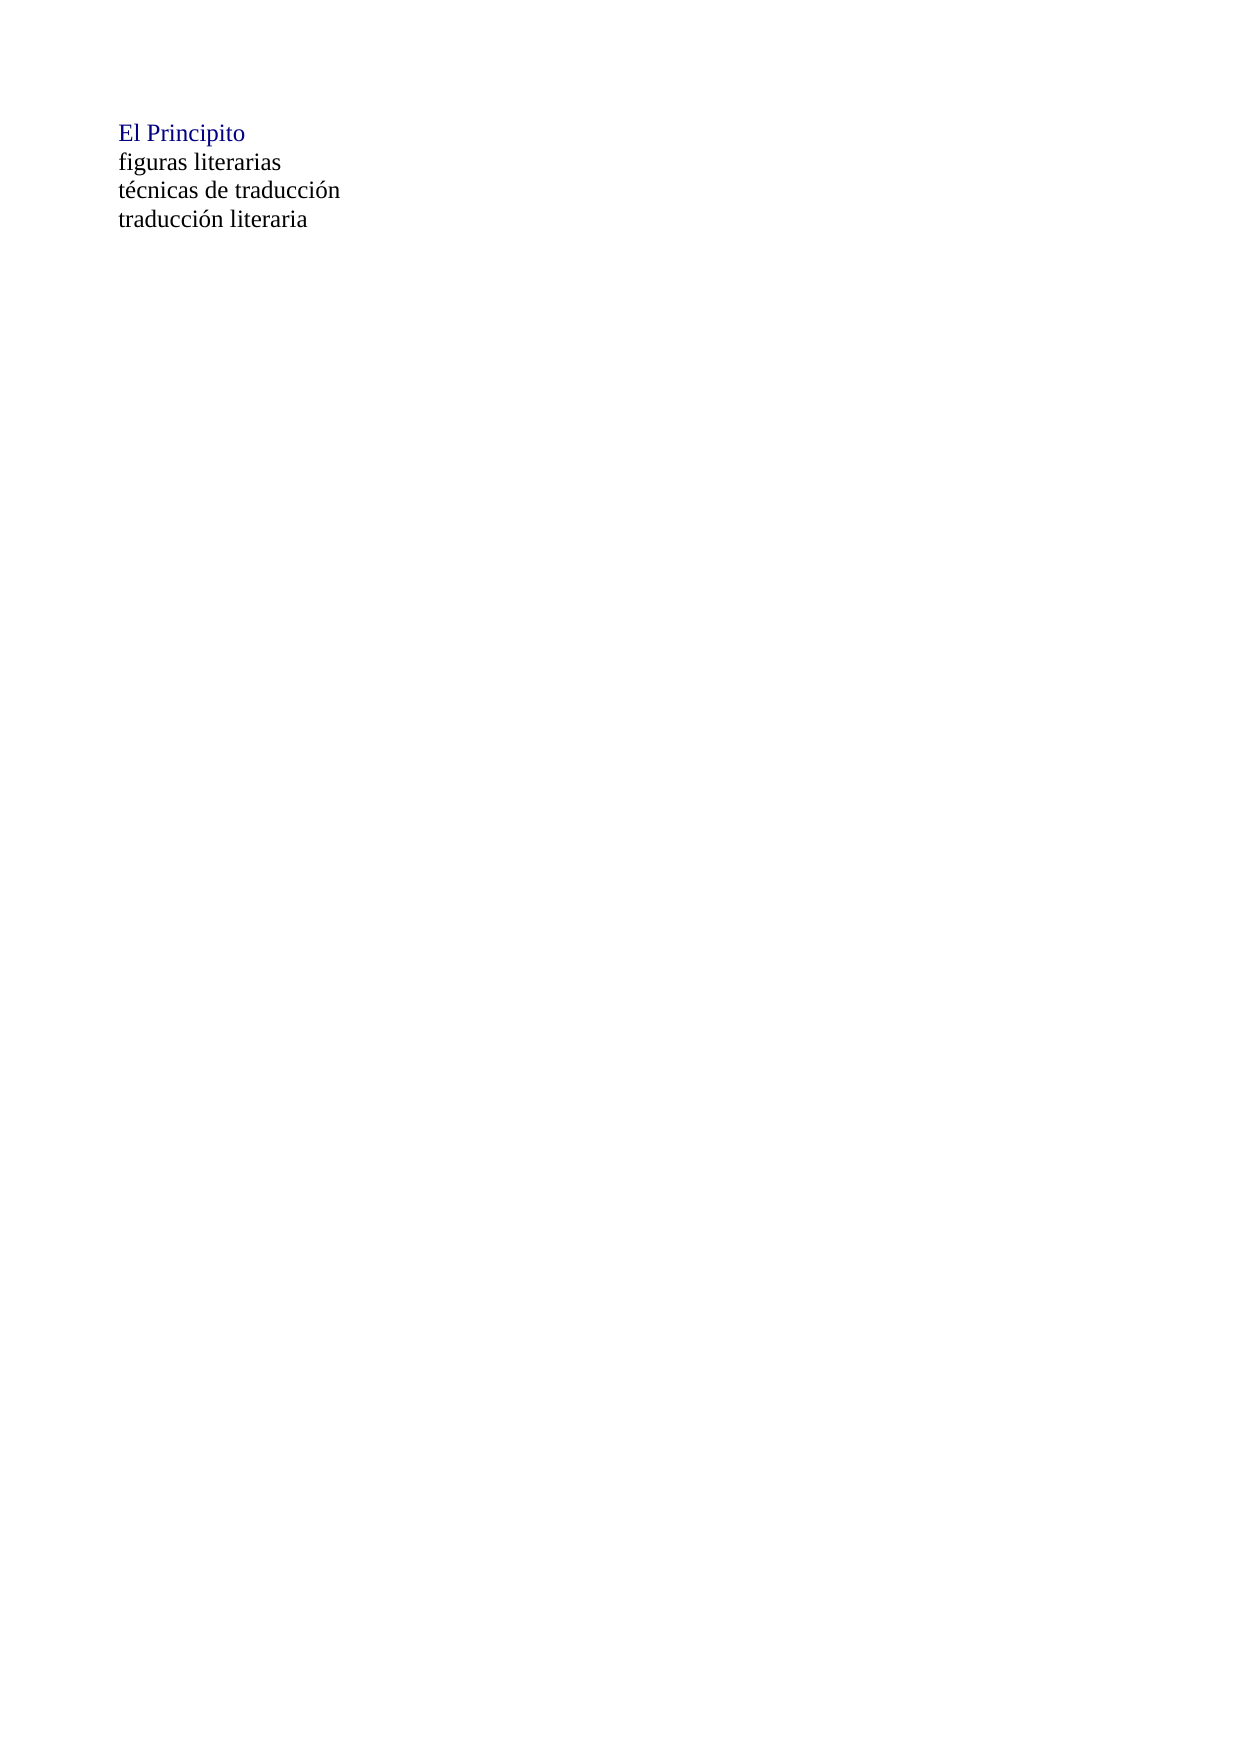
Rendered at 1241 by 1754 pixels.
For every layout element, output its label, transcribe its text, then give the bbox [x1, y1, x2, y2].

text El Principito [118, 118, 1122, 147]
text técnicas de traducción [118, 176, 1122, 204]
text figuras literarias [118, 147, 1122, 176]
text traducción literaria [118, 204, 1122, 233]
